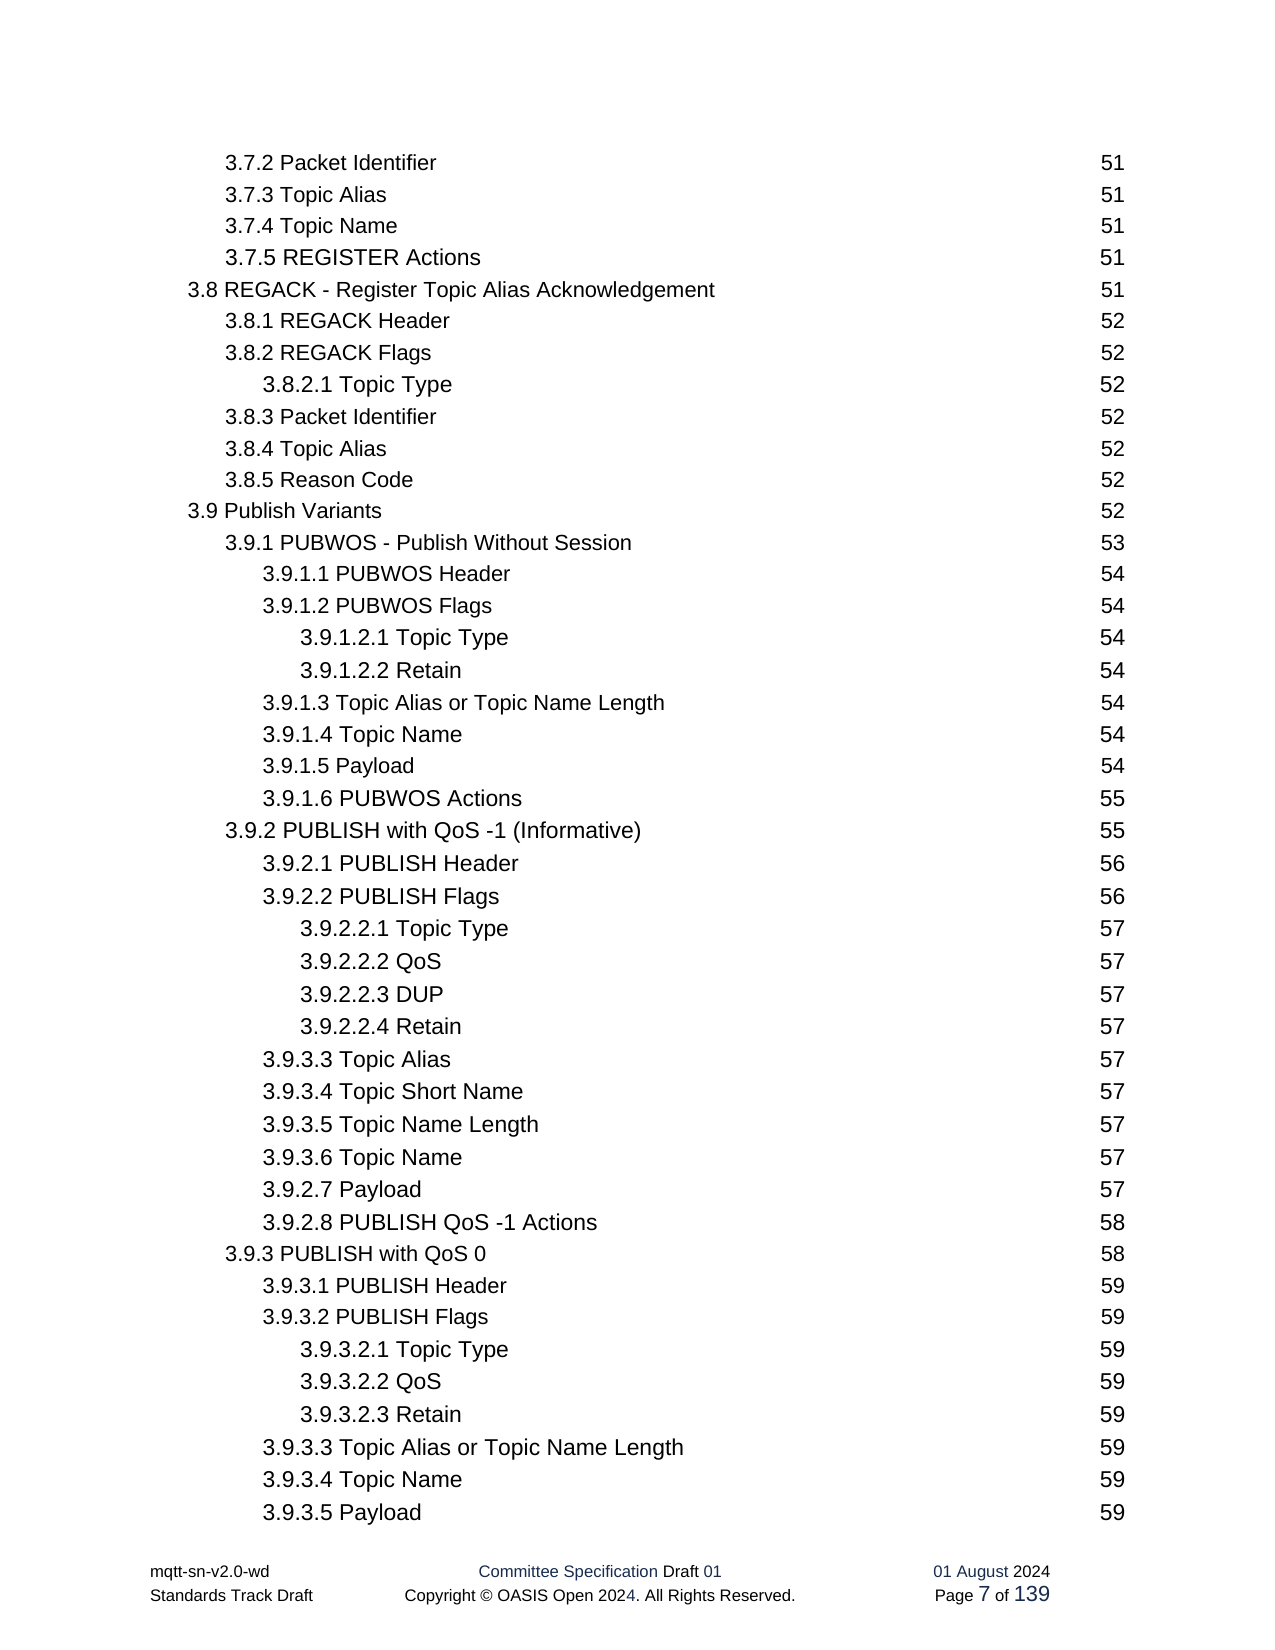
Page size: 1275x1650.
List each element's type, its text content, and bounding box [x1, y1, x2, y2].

text 3.9.3.2.2 QoS 59 [300, 1368, 1125, 1395]
text 3.9.2.1 PUBLISH Header 56 [262, 850, 1125, 876]
text 3.7.2 Packet Identifier 51 [225, 150, 1125, 175]
text 3.9.1.6 PUBWOS Actions 55 [262, 785, 1125, 811]
text 3.9.1.1 PUBWOS Header 54 [262, 561, 1125, 586]
text 3.9.2.7 Payload 57 [262, 1176, 1125, 1202]
text 3.9.1.2.1 Topic Type 54 [300, 624, 1125, 651]
text 3.9.3 PUBLISH with QoS 0 58 [225, 1241, 1125, 1267]
text 3.9.2.2.1 Topic Type 57 [300, 915, 1125, 942]
text 3.9.1.2.2 Retain 54 [300, 657, 1125, 683]
text 3.8 REGACK - Register Topic Alias Acknowledgement 51 [187, 277, 1125, 302]
text 3.9.1.4 Topic Name 54 [262, 721, 1125, 747]
text 3.9.3.3 Topic Alias or Topic Name Length 59 [262, 1433, 1125, 1460]
text 3.9.2.8 PUBLISH QoS -1 Actions 58 [262, 1209, 1125, 1235]
text 3.8.3 Packet Identifier 52 [225, 404, 1125, 429]
text 3.8.2.1 Topic Type 52 [262, 371, 1125, 398]
text 3.9.1.3 Topic Alias or Topic Name Length 54 [262, 689, 1125, 714]
text 3.9.2 PUBLISH with QoS -1 (Informative) 55 [225, 817, 1125, 844]
text 3.7.5 REGISTER Actions 51 [225, 244, 1125, 271]
text 3.7.3 Topic Alias 51 [225, 181, 1125, 207]
text 3.8.5 Reason Code 52 [225, 467, 1125, 492]
text 3.9.3.2.3 Retain 59 [300, 1401, 1125, 1427]
text 3.9.2.2.3 DUP 57 [300, 981, 1125, 1007]
text 3.9.3.5 Payload 59 [262, 1499, 1125, 1525]
text 3.8.1 REGACK Header 52 [225, 308, 1125, 334]
text 3.9.2.2.4 Retain 57 [300, 1013, 1125, 1039]
text 3.9.3.6 Topic Name 57 [262, 1143, 1125, 1170]
text 3.9.3.2 PUBLISH Flags 59 [262, 1304, 1125, 1329]
text 3.8.2 REGACK Flags 52 [225, 340, 1125, 365]
text 3.9.1.5 Payload 54 [262, 753, 1125, 779]
text 3.9.2.2.2 QoS 57 [300, 948, 1125, 974]
text 3.9.1 PUBWOS - Publish Without Session 53 [225, 530, 1125, 555]
text 3.9.3.2.1 Topic Type 59 [300, 1336, 1125, 1362]
text 3.9.3.3 Topic Alias 57 [262, 1046, 1125, 1072]
text 3.7.4 Topic Name 51 [225, 213, 1125, 238]
text 3.9.3.1 PUBLISH Header 59 [262, 1273, 1125, 1298]
text 3.9.3.4 Topic Short Name 57 [262, 1078, 1125, 1105]
text 3.8.4 Topic Alias 52 [225, 435, 1125, 461]
text 3.9.3.4 Topic Name 59 [262, 1466, 1125, 1492]
text 3.9.1.2 PUBWOS Flags 54 [262, 593, 1125, 618]
text 3.9.3.5 Topic Name Length 57 [262, 1111, 1125, 1137]
text 3.9.2.2 PUBLISH Flags 56 [262, 883, 1125, 909]
text 3.9 Publish Variants 52 [187, 498, 1125, 523]
